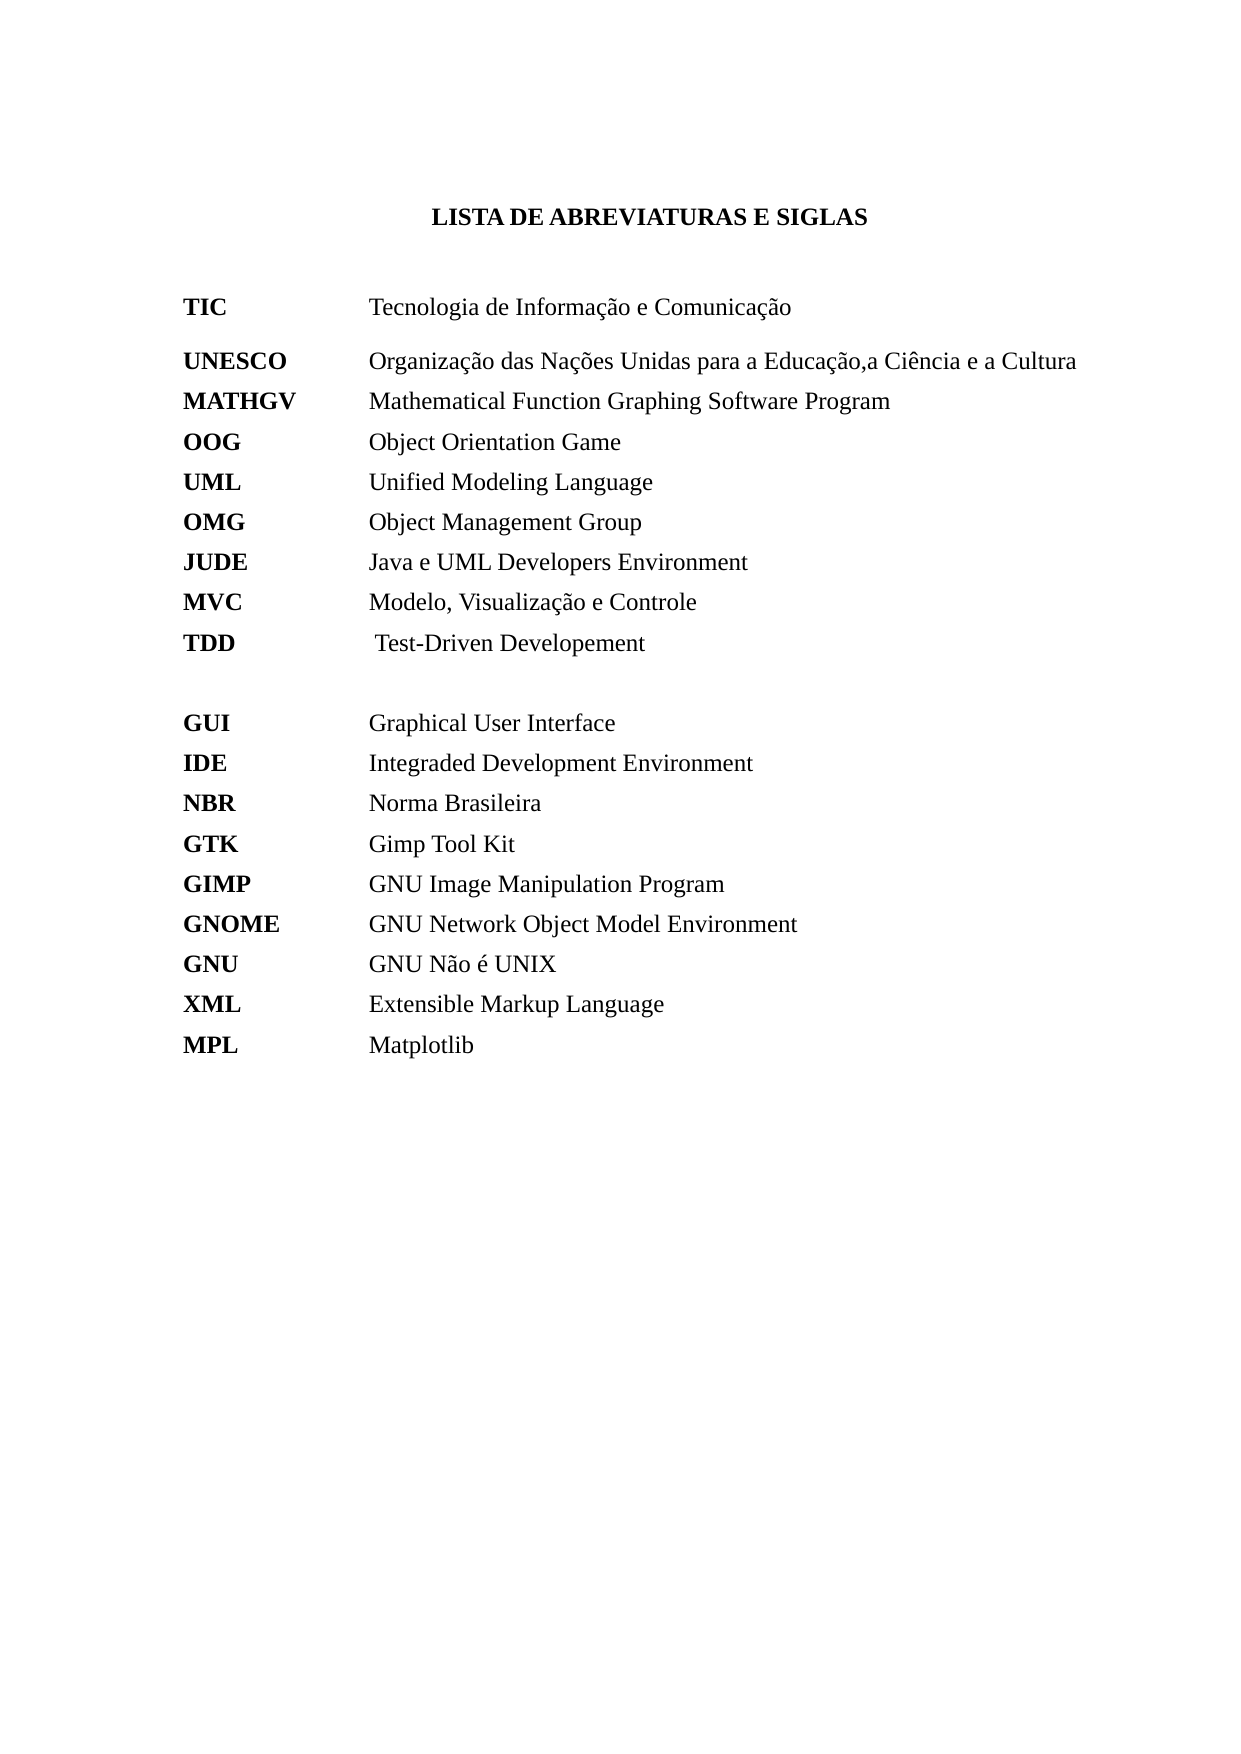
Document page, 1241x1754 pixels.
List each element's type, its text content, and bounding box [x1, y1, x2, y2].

table_cell UML [177, 461, 363, 501]
table_cell XML [177, 984, 363, 1024]
table_cell Object Orientation Game [363, 421, 1122, 461]
table_cell Extensible Markup Language [363, 984, 1122, 1024]
table_cell Integraded Development Environment [363, 743, 1122, 783]
table_cell GNU Network Object Model Environment [363, 903, 1122, 943]
table_cell Object Management Group [363, 501, 1122, 541]
table_cell Graphical User Interface [363, 702, 1122, 742]
table_cell OOG [177, 421, 363, 461]
table_cell Gimp Tool Kit [363, 823, 1122, 863]
table_cell Mathematical Function Graphing Software Program [363, 381, 1122, 421]
table_cell GNOME [177, 903, 363, 943]
table_cell MATHGV [177, 381, 363, 421]
table_cell GNU Image Manipulation Program [363, 863, 1122, 903]
table_cell JUDE [177, 541, 363, 582]
table_header TIC [177, 287, 363, 340]
table_cell GUI [177, 702, 363, 742]
table_header Tecnologia de Informação e Comunicação [363, 287, 1122, 340]
table_cell Test-Driven Developement [363, 622, 1122, 662]
table_cell TDD [177, 622, 363, 662]
table_cell MVC [177, 582, 363, 622]
table_cell GTK [177, 823, 363, 863]
table_cell UNESCO [177, 340, 363, 381]
table_cell IDE [177, 743, 363, 783]
table_cell Java e UML Developers Environment [363, 541, 1122, 582]
table_cell GNU Não é UNIX [363, 944, 1122, 984]
table_cell Norma Brasileira [363, 783, 1122, 823]
table_cell Matplotlib [363, 1024, 1122, 1064]
table_cell GNU [177, 944, 363, 984]
table_cell MPL [177, 1024, 363, 1064]
table_cell Modelo, Visualização e Controle [363, 582, 1122, 622]
table_cell OMG [177, 501, 363, 541]
table_cell GIMP [177, 863, 363, 903]
table_cell [363, 662, 1122, 702]
table_cell Organização das Nações Unidas para a Educação,a Ciência e a Cultura [363, 340, 1122, 381]
table_cell NBR [177, 783, 363, 823]
table_cell [177, 662, 363, 702]
table_cell Unified Modeling Language [363, 461, 1122, 501]
subtitle LISTA DE ABREVIATURAS E SIGLAS [177, 202, 1122, 231]
